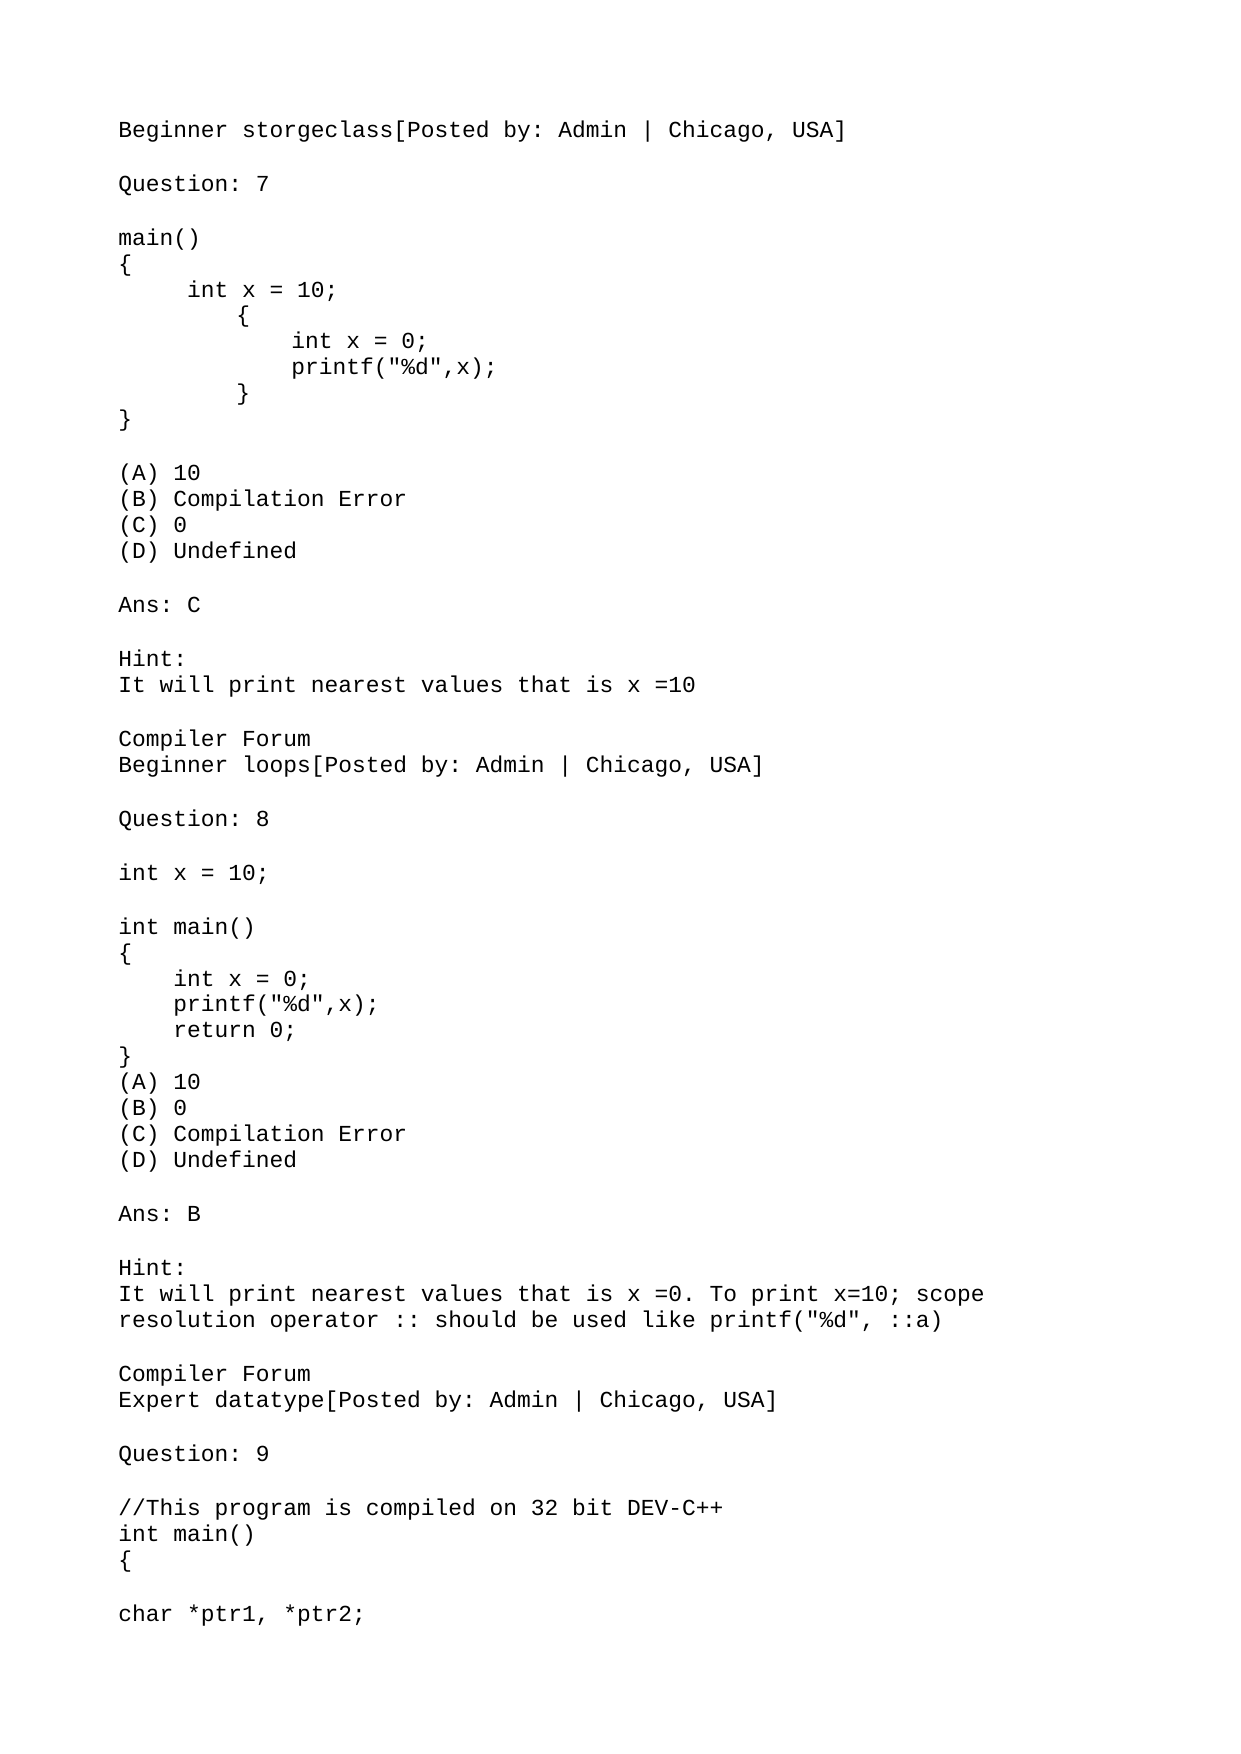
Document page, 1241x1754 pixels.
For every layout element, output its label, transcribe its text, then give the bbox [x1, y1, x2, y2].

text (C) 0 [118, 513, 1122, 539]
text Beginner storgeclass[Posted by: Admin | Chicago, USA] [118, 118, 1122, 144]
text { [118, 304, 1122, 330]
text int x = 10; [118, 861, 1122, 887]
text Expert datatype[Posted by: Admin | Chicago, USA] [118, 1388, 1122, 1414]
text (A) 10 [118, 462, 1122, 487]
text Question: 7 [118, 172, 1122, 198]
text } [118, 382, 1122, 408]
text int x = 0; [118, 967, 1122, 993]
text (A) 10 [118, 1071, 1122, 1097]
text Ans: B [118, 1202, 1122, 1228]
text char *ptr1, *ptr2; [118, 1602, 1122, 1628]
text It will print nearest values that is x =0. To print x=10; scope resolution operator :: should be used like printf("%d", ::a) [118, 1282, 1122, 1334]
text //This program is compiled on 32 bit DEV-C++ [118, 1496, 1122, 1522]
text (B) 0 [118, 1097, 1122, 1122]
text Compiler Forum [118, 1362, 1122, 1388]
text (D) Undefined [118, 539, 1122, 565]
text { [118, 252, 1122, 278]
text } [118, 1045, 1122, 1071]
text (B) Compilation Error [118, 487, 1122, 513]
text { [118, 1548, 1122, 1574]
text int x = 10; [118, 278, 1122, 304]
text int x = 0; [118, 330, 1122, 356]
text It will print nearest values that is x =10 [118, 673, 1122, 699]
text (C) Compilation Error [118, 1122, 1122, 1148]
text main() [118, 226, 1122, 252]
text Beginner loops[Posted by: Admin | Chicago, USA] [118, 753, 1122, 779]
text int main() [118, 915, 1122, 941]
text printf("%d",x); [118, 993, 1122, 1019]
text Question: 8 [118, 807, 1122, 833]
text Ans: C [118, 593, 1122, 619]
text Hint: [118, 1256, 1122, 1282]
text } [118, 408, 1122, 433]
text Hint: [118, 647, 1122, 673]
text return 0; [118, 1019, 1122, 1045]
text (D) Undefined [118, 1148, 1122, 1174]
text { [118, 941, 1122, 967]
text Question: 9 [118, 1442, 1122, 1468]
text int main() [118, 1522, 1122, 1548]
text Compiler Forum [118, 727, 1122, 753]
text printf("%d",x); [118, 356, 1122, 382]
